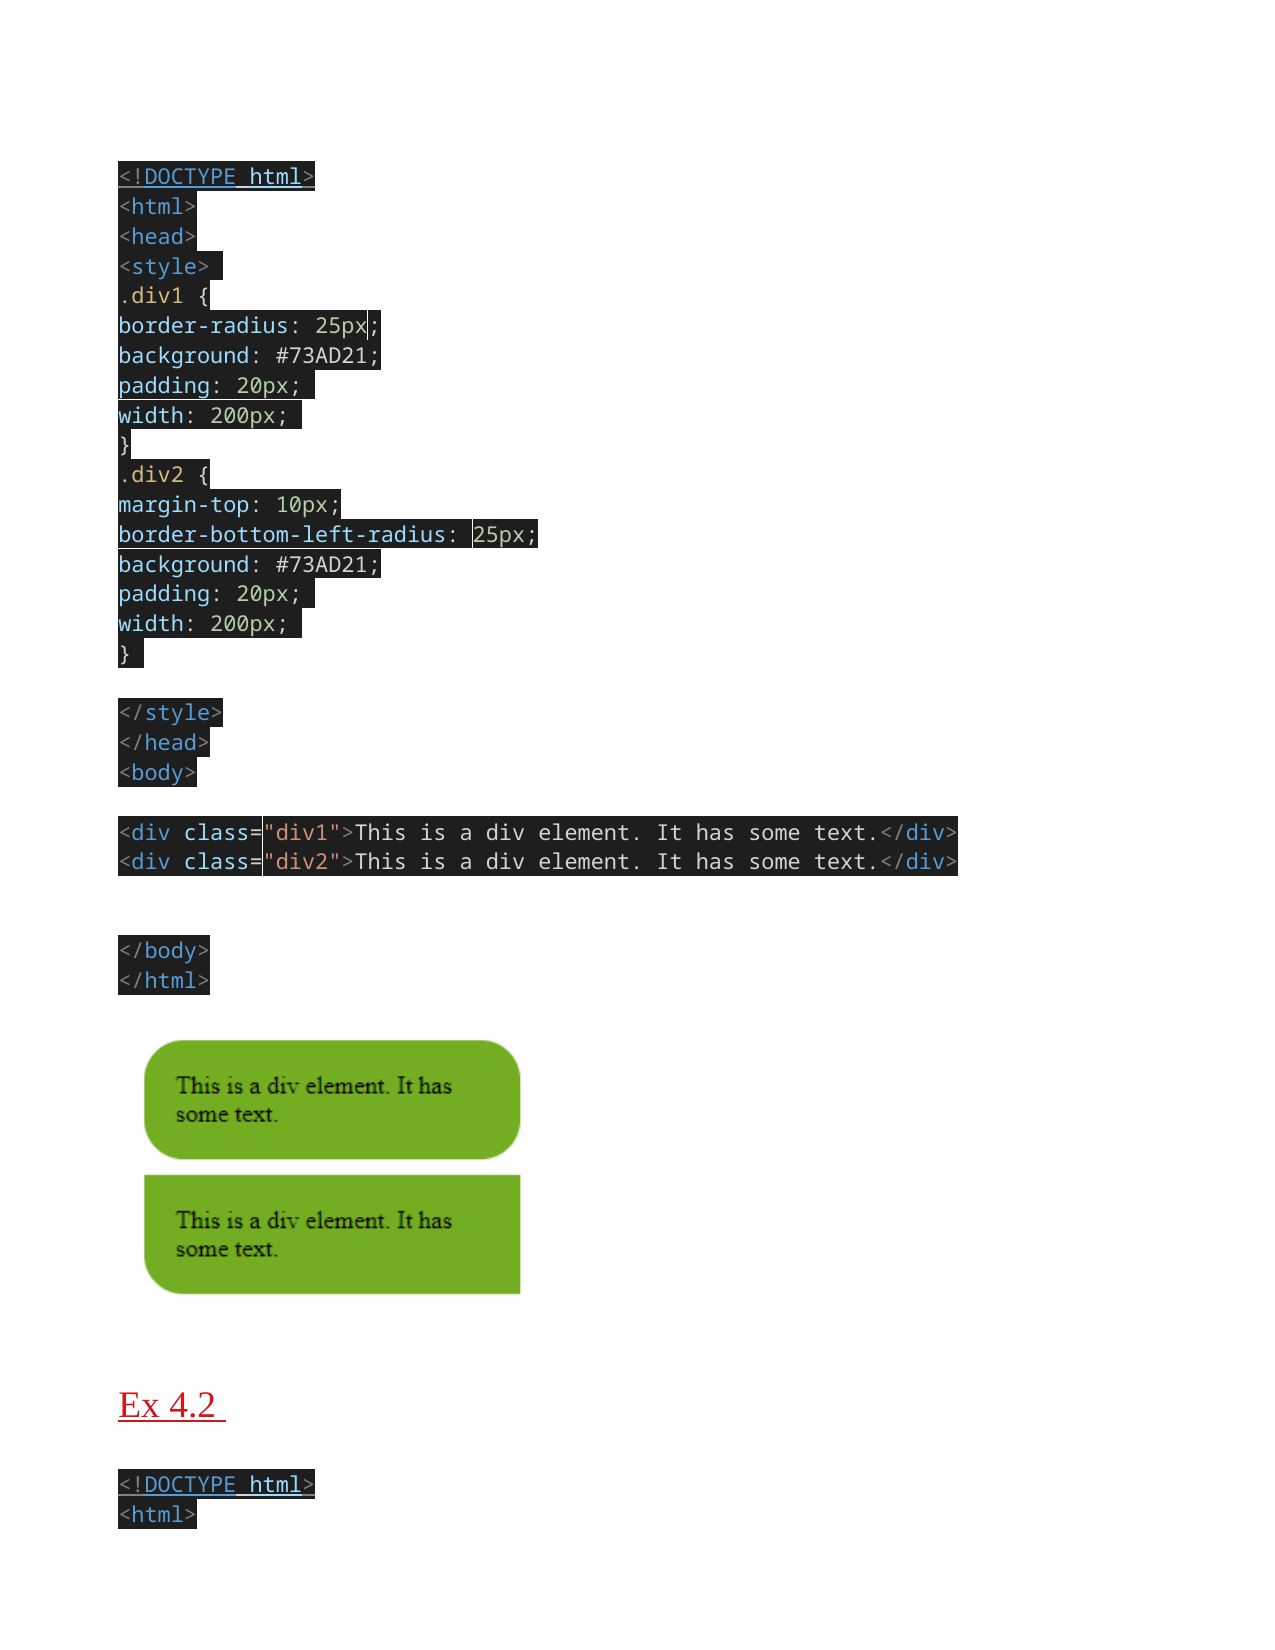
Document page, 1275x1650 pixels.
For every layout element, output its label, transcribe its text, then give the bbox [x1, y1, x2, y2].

text .div1 { [118, 280, 1157, 310]
text padding: 20px; [118, 578, 1157, 608]
text <div class="div2">This is a div element. It has some text.</div> [118, 846, 1157, 876]
text background: #73AD21; [118, 548, 1157, 578]
text } [118, 429, 1157, 459]
text <html> [118, 1499, 1157, 1529]
text border-radius: 25px; [118, 310, 1157, 340]
text padding: 20px; [118, 370, 1157, 399]
text .div2 { [118, 459, 1157, 489]
text width: 200px; [118, 608, 1157, 638]
text </style> [118, 697, 1157, 727]
text width: 200px; [118, 399, 1157, 429]
text <html> [118, 191, 1157, 221]
text } [118, 638, 1157, 668]
text <!DOCTYPE html> [118, 161, 1157, 191]
text <!DOCTYPE html> [118, 1469, 1157, 1499]
text border-bottom-left-radius: 25px; [118, 519, 1157, 548]
text </head> [118, 727, 1157, 757]
picture [132, 1028, 602, 1335]
text </html> [118, 965, 1157, 995]
text <div class="div1">This is a div element. It has some text.</div> [118, 816, 1157, 846]
text margin-top: 10px; [118, 489, 1157, 519]
text <head> [118, 221, 1157, 251]
text <style> [118, 251, 1157, 280]
text </body> [118, 935, 1157, 965]
text <body> [118, 757, 1157, 787]
text background: #73AD21; [118, 340, 1157, 370]
text Ex 4.2 [118, 1383, 1157, 1426]
